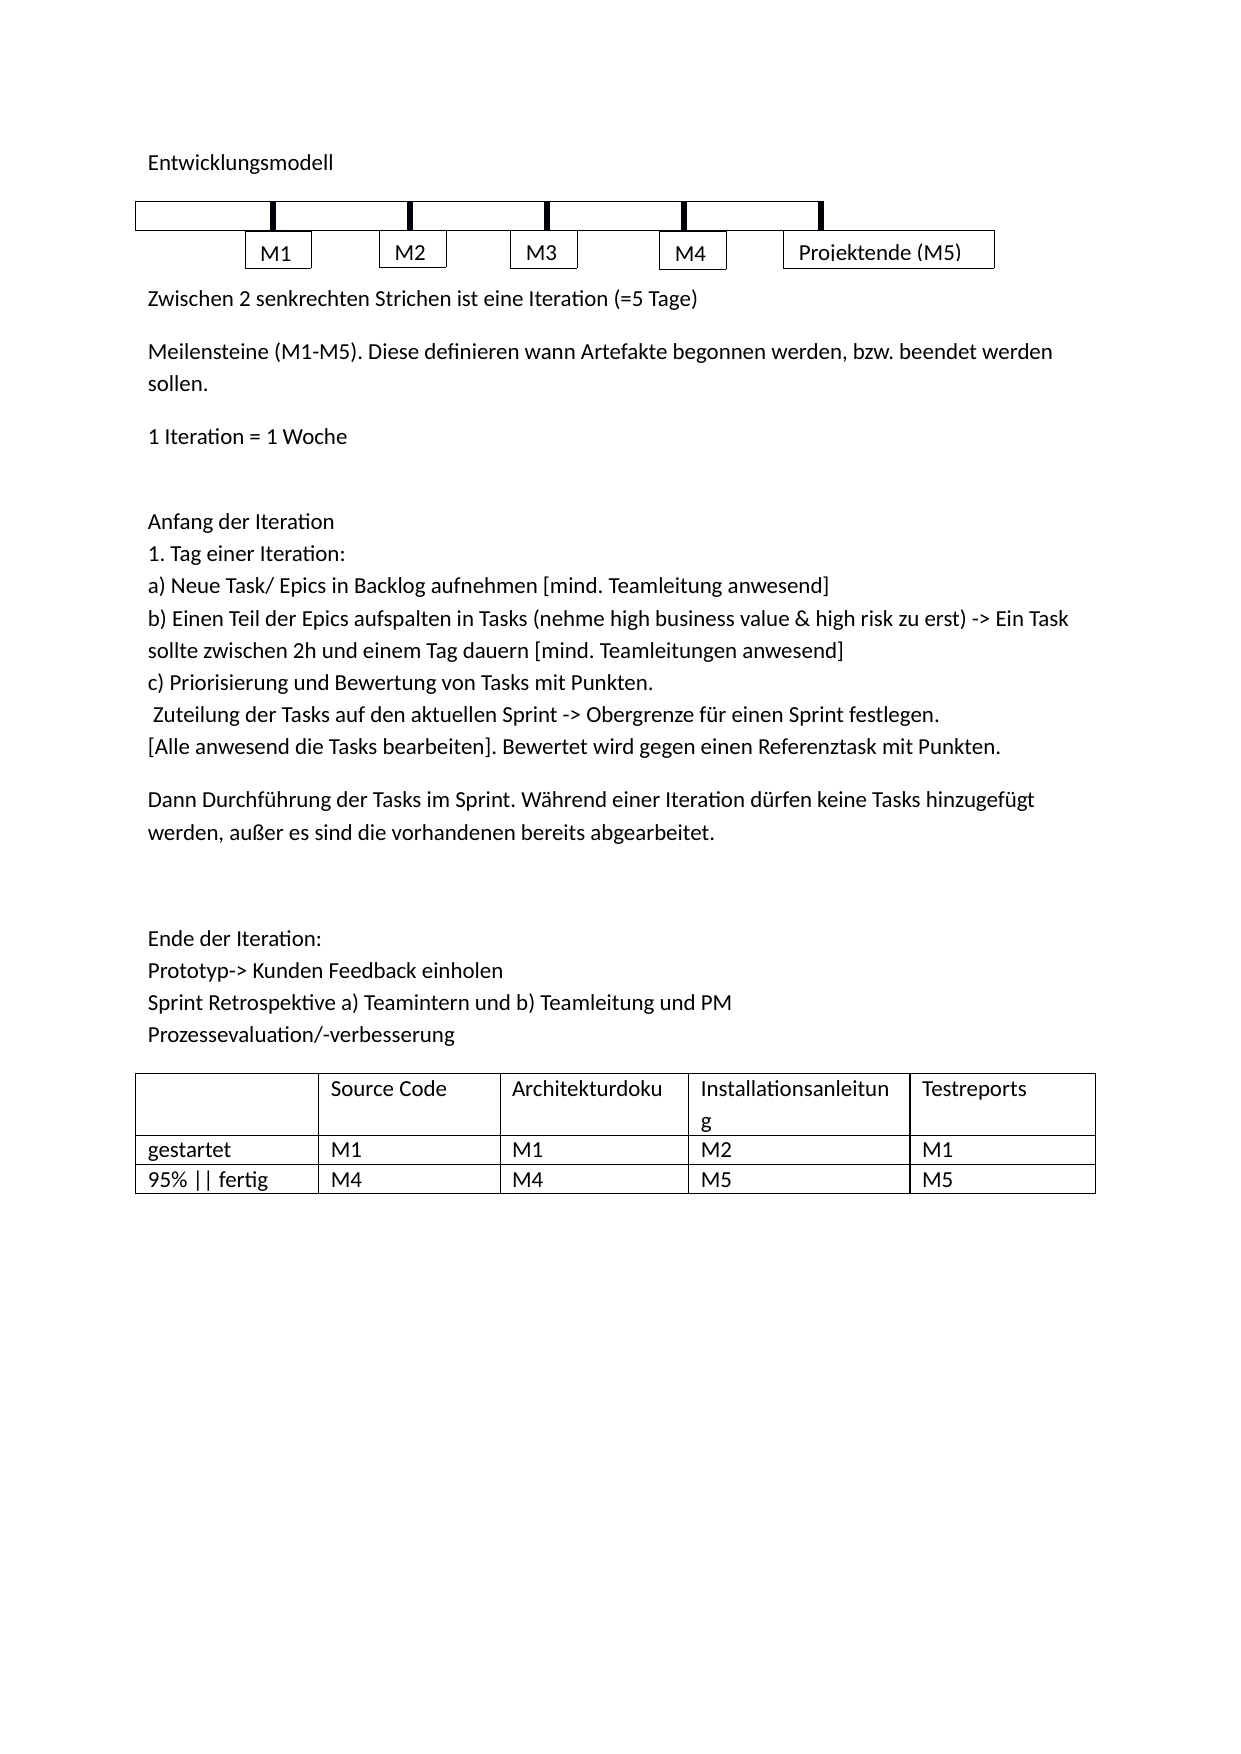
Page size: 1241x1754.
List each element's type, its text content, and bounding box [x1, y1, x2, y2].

table_header [413, 202, 544, 230]
table_header [136, 202, 270, 230]
table_header [276, 202, 407, 230]
table_cell M1 [911, 1136, 1095, 1164]
table_header [136, 1074, 318, 1134]
text Ende der Iteration: Prototyp-> Kunden Feedback einholen Sprint Retrospektive a) Teamintern und b) Teamleitung und PM Prozessevaluation/-verbesserung [148, 924, 1093, 1048]
table_cell M5 [689, 1165, 909, 1193]
text M2 [394, 238, 431, 259]
text M1 [260, 239, 296, 260]
table_cell 95% || fertig [136, 1165, 318, 1193]
text Dann Durchführung der Tasks im Sprint. Während einer Iteration dürfen keine Tasks hinzugefügt werden, außer es sind die vorhandenen bereits abgearbeitet. [148, 786, 1093, 846]
table_cell M2 [689, 1136, 909, 1164]
table_cell M4 [501, 1165, 688, 1193]
text Anfang der Iteration 1. Tag einer Iteration: a) Neue Task/ Epics in Backlog aufnehmen [mind. Teamleitung anwesend] b) Einen Teil der Epics aufspalten in Tasks (nehme high business value & high risk zu erst) -> Ein Task sollte zwischen 2h und einem Tag dauern [mind. Teamleitungen anwesend] c) Priorisierung und Bewertung von Tasks mit Punkten. Zuteilung der Tasks auf den aktuellen Sprint -> Obergrenze für einen Sprint festlegen. [Alle anwesend die Tasks bearbeiten]. Bewertet wird gegen einen Referenztask mit Punkten. [148, 507, 1093, 761]
table_header Testreports [911, 1074, 1095, 1134]
table_header Architekturdoku [501, 1074, 688, 1134]
table_header [550, 202, 681, 230]
table_cell M4 [319, 1165, 500, 1193]
text Zwischen 2 senkrechten Strichen ist eine Iteration (=5 Tage) [148, 284, 1093, 312]
text Entwicklungsmodell [148, 148, 1093, 176]
text 1 Iteration = 1 Woche [148, 422, 1093, 482]
text M3 [526, 238, 562, 260]
text Projektende (M5) [798, 238, 979, 260]
table_header Source Code [319, 1074, 500, 1134]
table_cell gestartet [136, 1136, 318, 1164]
table_cell M1 [501, 1136, 688, 1164]
table_header Installationsanleitung [689, 1074, 909, 1134]
text Meilensteine (M1-M5). Diese definieren wann Artefakte begonnen werden, bzw. beendet werden sollen. [148, 337, 1093, 397]
table_cell M5 [911, 1165, 1095, 1193]
table_cell M1 [319, 1136, 500, 1164]
text M4 [674, 239, 711, 261]
table_header [687, 202, 818, 230]
